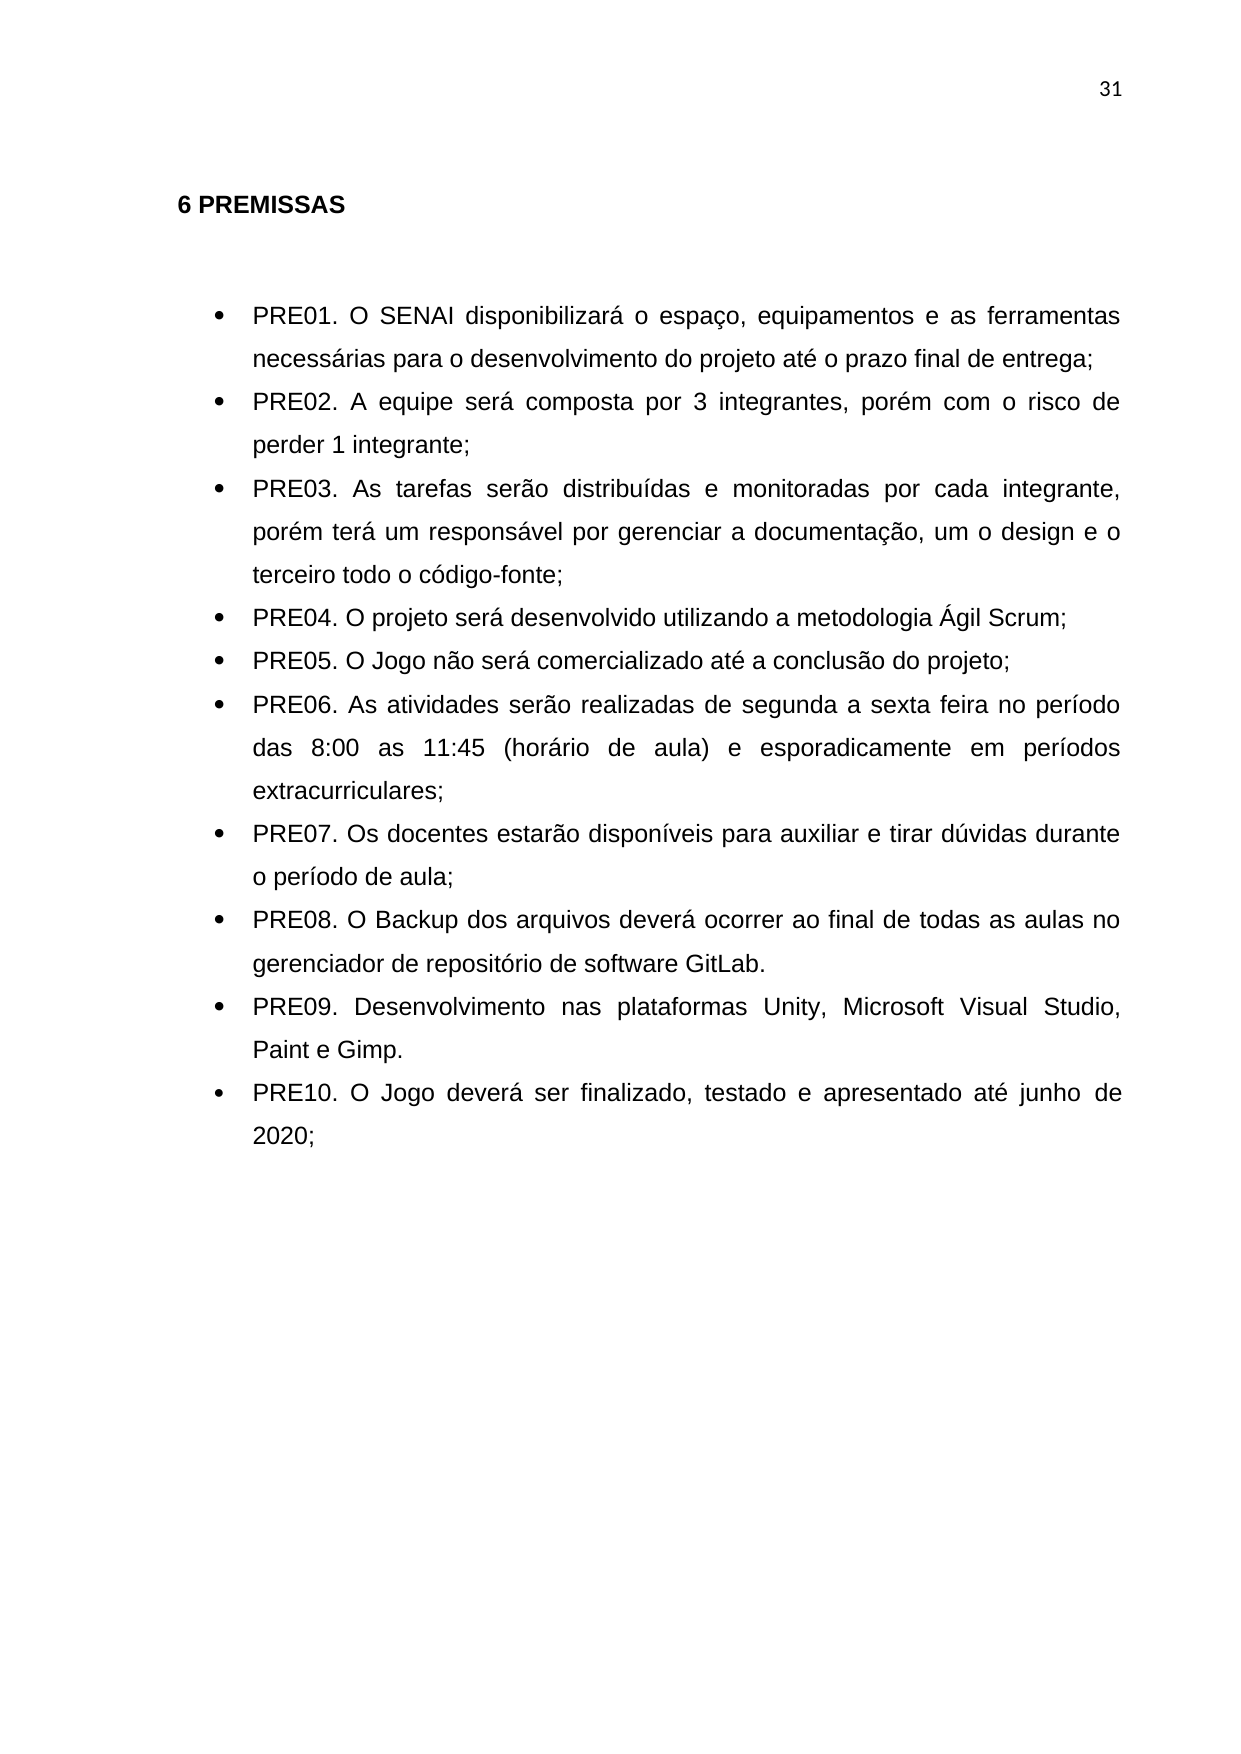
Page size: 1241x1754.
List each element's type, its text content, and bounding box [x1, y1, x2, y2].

list PRE08. O Backup dos arquivos deverá ocorrer ao final de todas as aulas no gerenciador de repositório de software GitLab. [215, 905, 1122, 977]
list PRE09. Desenvolvimento nas plataformas Unity, Microsoft Visual Studio, Paint e Gimp. [215, 992, 1122, 1064]
list PRE02. A equipe será composta por 3 integrantes, porém com o risco de perder 1 integrante; [215, 387, 1122, 459]
list PRE01. O SENAI disponibilizará o espaço, equipamentos e as ferramentas necessárias para o desenvolvimento do projeto até o prazo final de entrega; [215, 301, 1122, 373]
list PRE03. As tarefas serão distribuídas e monitoradas por cada integrante, porém terá um responsável por gerenciar a documentação, um o design e o terceiro todo o código-fonte; [215, 474, 1122, 589]
list PRE10. O Jogo deverá ser finalizado, testado e apresentado até junho de 2020; [215, 1078, 1122, 1150]
list PRE07. Os docentes estarão disponíveis para auxiliar e tirar dúvidas durante o período de aula; [215, 819, 1122, 891]
list PRE04. O projeto será desenvolvido utilizando a metodologia Ágil Scrum; [215, 603, 1122, 632]
list PRE06. As atividades serão realizadas de segunda a sexta feira no período das 8:00 as 11:45 (horário de aula) e esporadicamente em períodos extracurriculares; [215, 689, 1122, 805]
subtitle 6 PREMISSAS [177, 190, 1122, 218]
list PRE05. O Jogo não será comercializado até a conclusão do projeto; [215, 646, 1122, 675]
